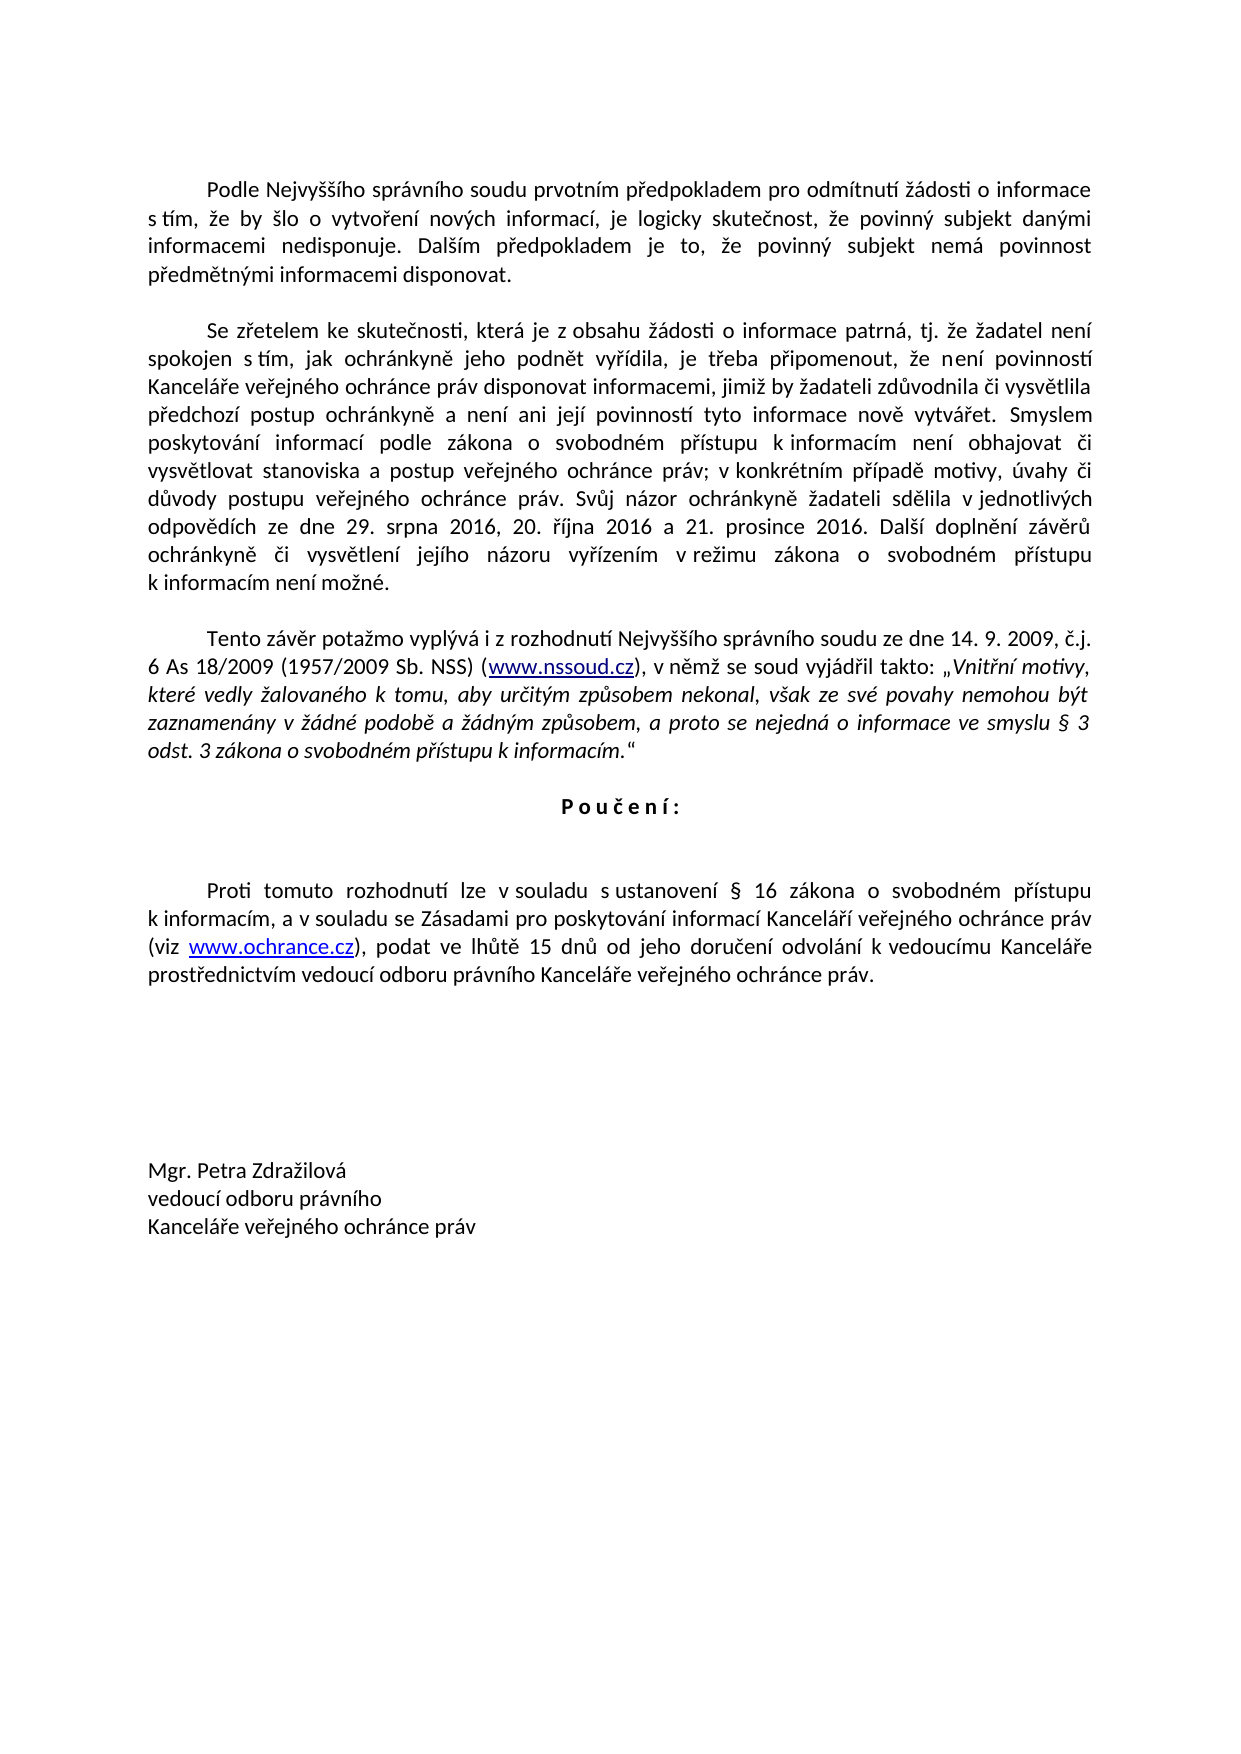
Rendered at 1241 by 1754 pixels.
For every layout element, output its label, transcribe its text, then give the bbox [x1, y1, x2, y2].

text P o u č e n í : [148, 792, 1093, 820]
text vedoucí odboru právního [148, 1184, 1093, 1212]
text Kanceláře veřejného ochránce práv [148, 1212, 1093, 1240]
text Mgr. Petra Zdražilová [148, 1156, 1093, 1184]
text Se zřetelem ke skutečnosti, která je z obsahu žádosti o informace patrná, tj. že žadatel není spokojen s tím, jak ochránkyně jeho podnět vyřídila, je třeba připomenout, že není povinností Kanceláře veřejného ochránce práv disponovat informacemi, jimiž by žadateli zdůvodnila či vysvětlila předchozí postup ochránkyně a není ani její povinností tyto informace nově vytvářet. Smyslem poskytování informací podle zákona o svobodném přístupu k informacím není obhajovat či vysvětlovat stanoviska a postup veřejného ochránce práv; v konkrétním případě motivy, úvahy či důvody postupu veřejného ochránce práv. Svůj názor ochránkyně žadateli sdělila v jednotlivých odpovědích ze dne 29. srpna 2016, 20. října 2016 a 21. prosince 2016. Další doplnění závěrů ochránkyně či vysvětlení jejího názoru vyřízením v režimu zákona o svobodném přístupu k informacím není možné. [148, 316, 1093, 596]
text Tento závěr potažmo vyplývá i z rozhodnutí Nejvyššího správního soudu ze dne 14. 9. 2009, č.j. 6 As 18/2009 (1957/2009 Sb. NSS) (www.nssoud.cz), v němž se soud vyjádřil takto: „Vnitřní motivy, které vedly žalovaného k tomu, aby určitým způsobem nekonal, však ze své povahy nemohou být zaznamenány v žádné podobě a žádným způsobem, a proto se nejedná o informace ve smyslu § 3 odst. 3 zákona o svobodném přístupu k informacím.“ [148, 624, 1093, 764]
text Proti tomuto rozhodnutí lze v souladu s ustanovení § 16 zákona o svobodném přístupu k informacím, a v souladu se Zásadami pro poskytování informací Kanceláří veřejného ochránce práv (viz www.ochrance.cz), podat ve lhůtě 15 dnů od jeho doručení odvolání k vedoucímu Kanceláře prostřednictvím vedoucí odboru právního Kanceláře veřejného ochránce práv. [148, 876, 1093, 988]
text Podle Nejvyššího správního soudu prvotním předpokladem pro odmítnutí žádosti o informace s tím, že by šlo o vytvoření nových informací, je logicky skutečnost, že povinný subjekt danými informacemi nedisponuje. Dalším předpokladem je to, že povinný subjekt nemá povinnost předmětnými informacemi disponovat. [148, 176, 1093, 288]
